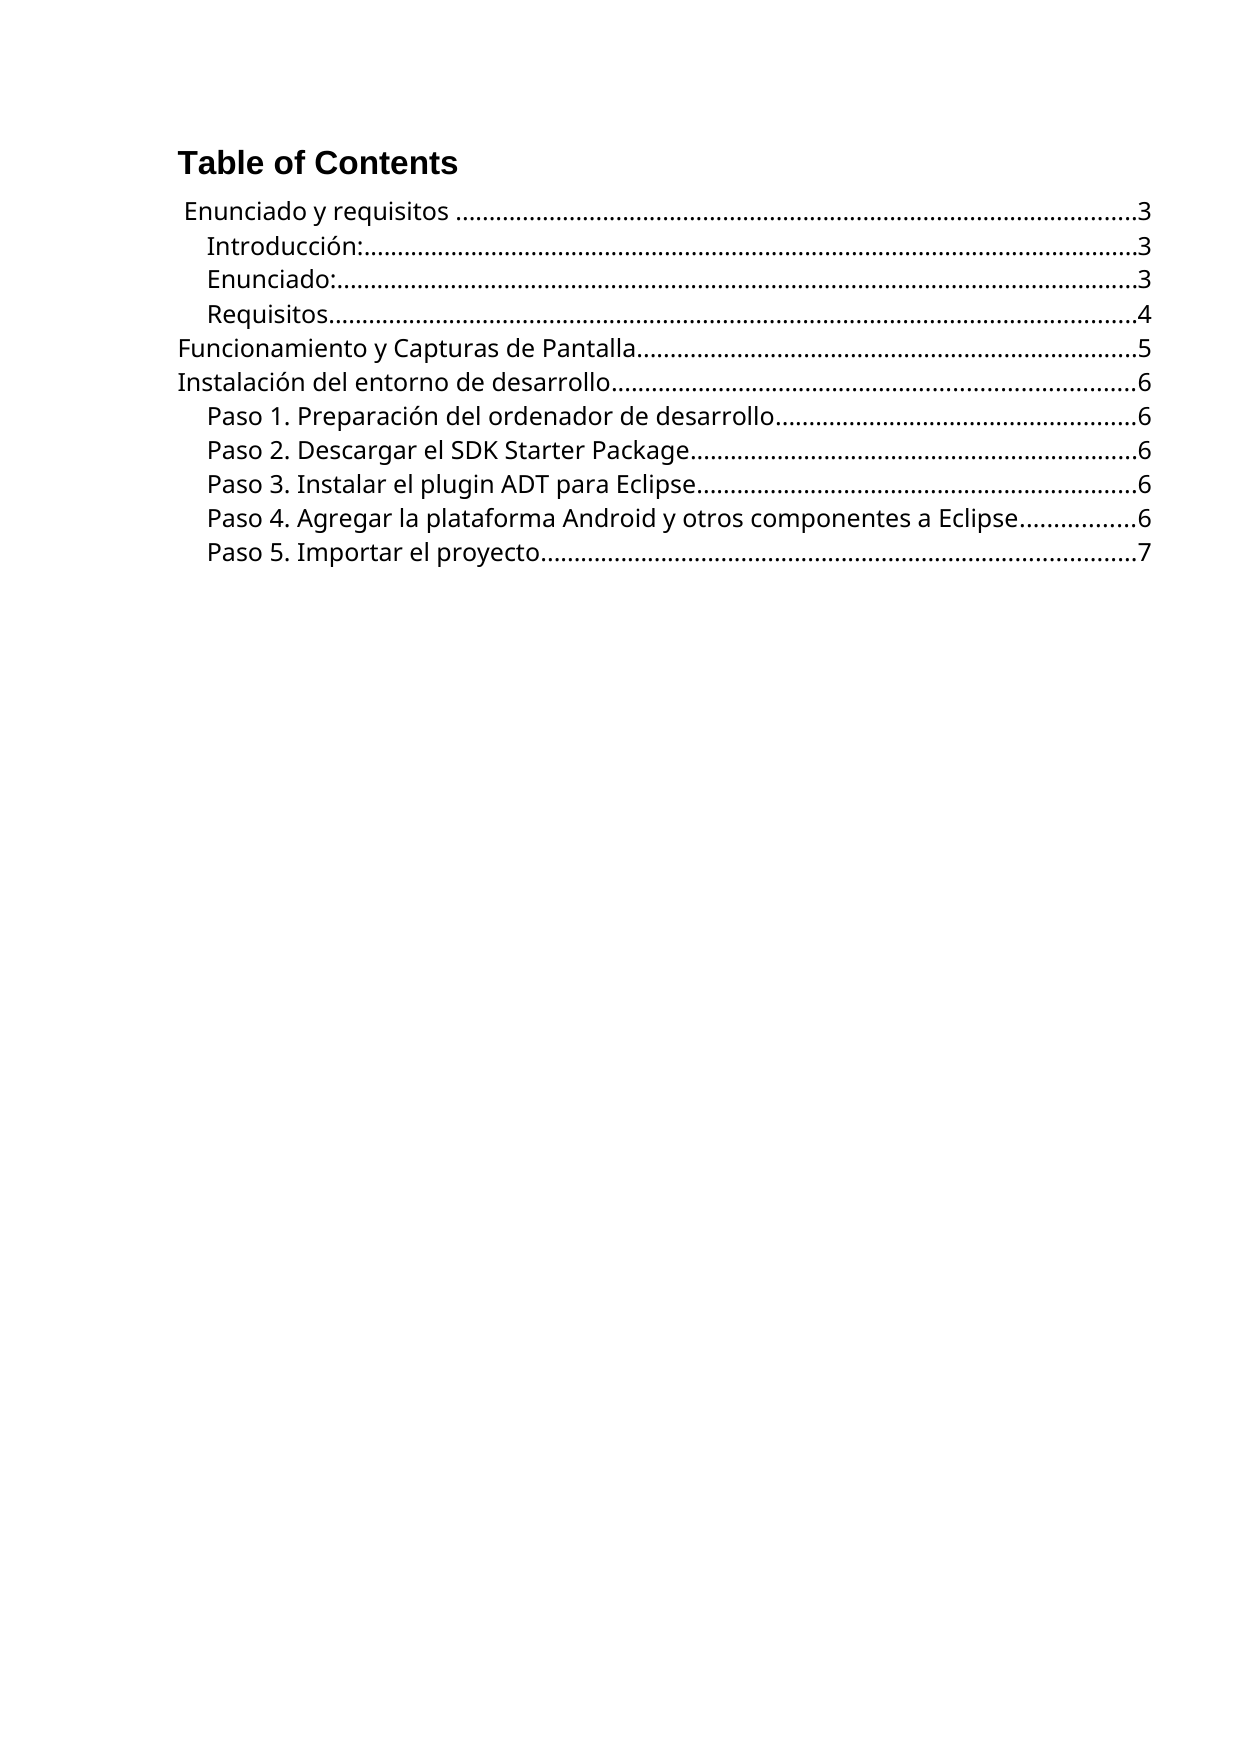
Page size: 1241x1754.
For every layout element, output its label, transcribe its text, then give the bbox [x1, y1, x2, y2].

subtitle Table of Contents [459, 143, 1152, 182]
